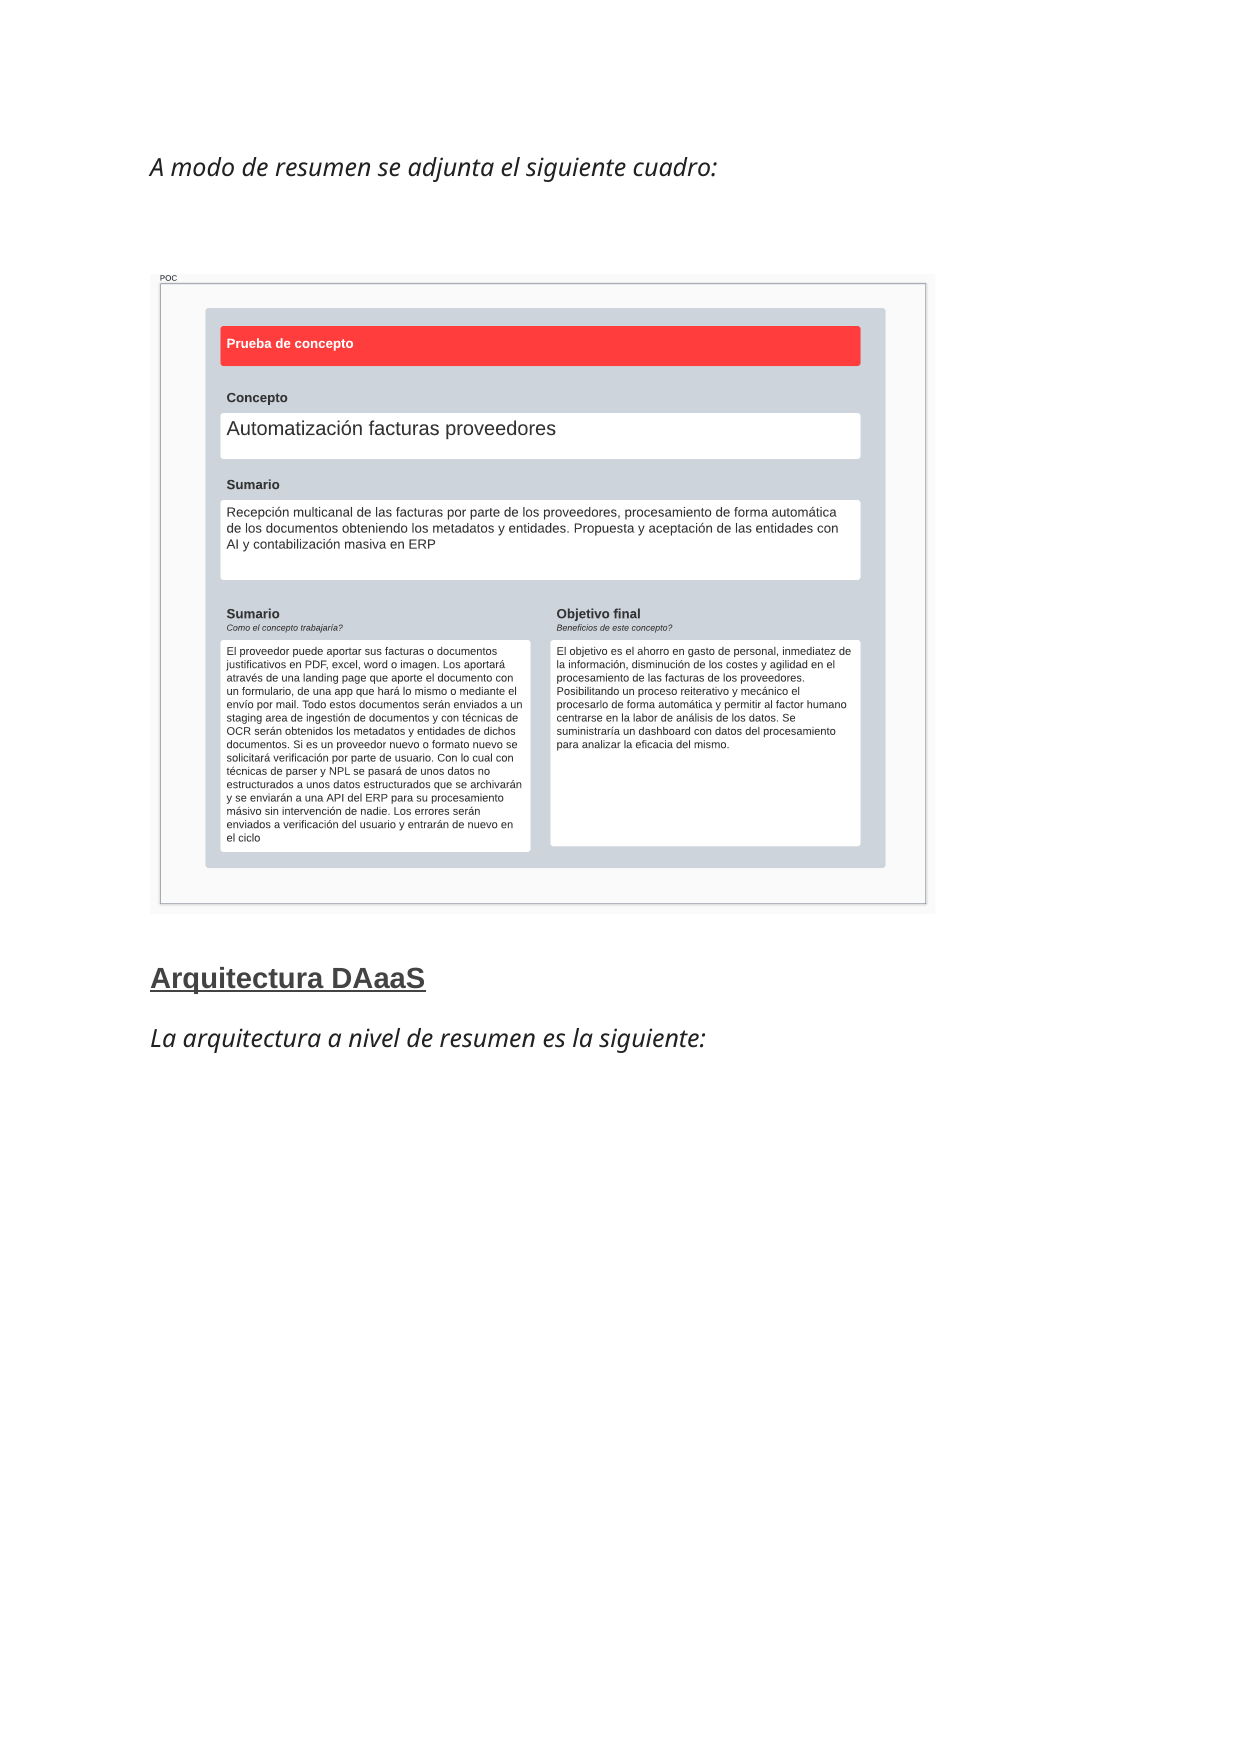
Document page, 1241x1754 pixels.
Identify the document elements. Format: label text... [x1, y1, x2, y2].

text La arquitectura a nivel de resumen es la siguiente: [150, 1021, 1090, 1055]
subtitle Arquitectura DAaaS [150, 961, 1090, 995]
text A modo de resumen se adjunta el siguiente cuadro: [150, 150, 1090, 184]
